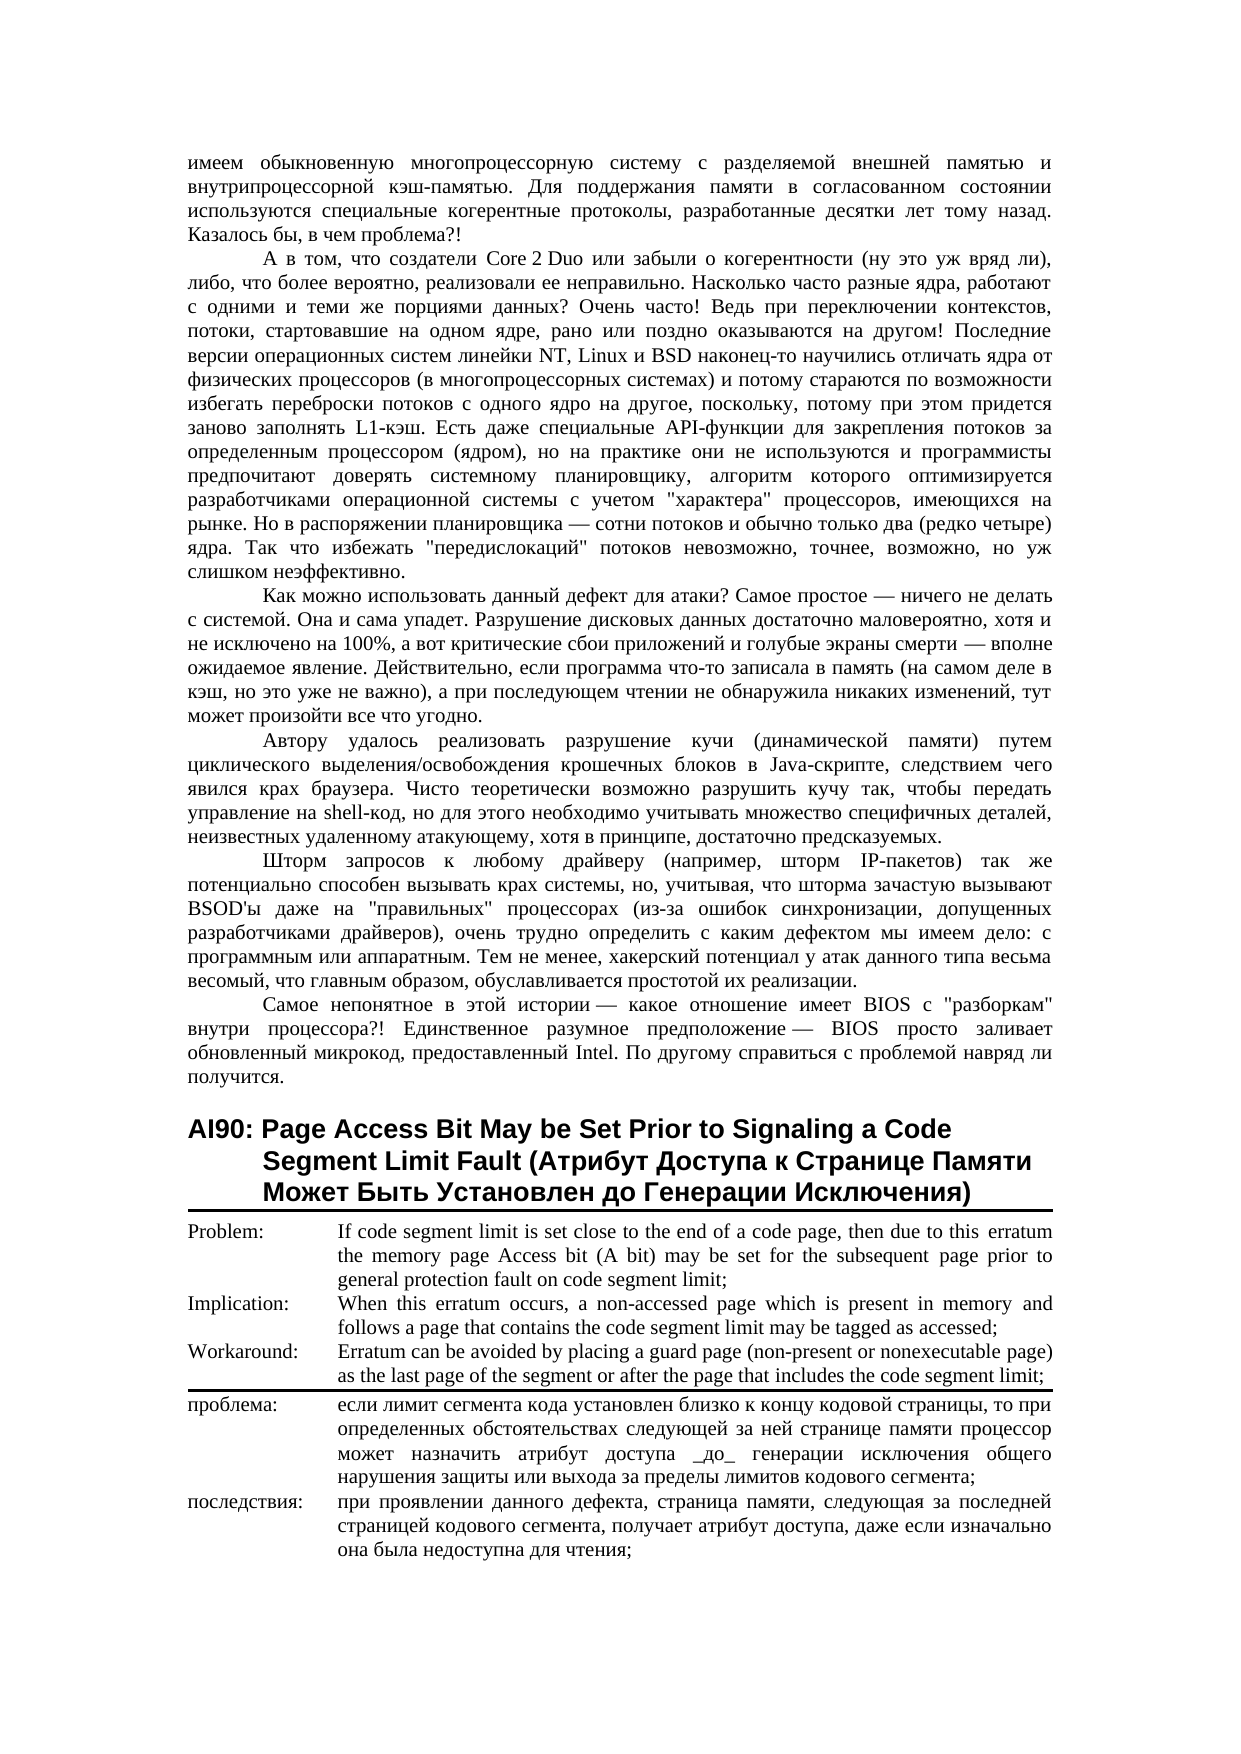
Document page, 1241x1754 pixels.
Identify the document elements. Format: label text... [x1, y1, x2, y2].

text имеем обыкновенную многопроцессорную систему с разделяемой внешней памятью и внутрипроцессорной кэш-памятью. Для поддержания памяти в согласованном состоянии используются специальные когерентные протоколы, разработанные десятки лет тому назад. Казалось бы, в чем проблема?! [187, 150, 1053, 246]
text Шторм запросов к любому драйверу (например, шторм IP-пакетов) так же потенциально способен вызывать крах системы, но, учитывая, что шторма зачастую вызывают BSOD'ы даже на "правильных" процессорах (из-за ошибок синхронизации, допущенных разработчиками драйверов), очень трудно определить с каким дефектом мы имеем дело: с программным или аппаратным. Тем не менее, хакерский потенциал у атак данного типа весьма весомый, что главным образом, обуславливается простотой их реализации. [187, 848, 1053, 992]
text Самое непонятное в этой истории — какое отношение имеет BIOS с "разборкам" внутри процессора?! Единственное разумное предположение — BIOS просто заливает обновленный микрокод, предоставленный Intel. По другому справиться с проблемой навряд ли получится. [187, 992, 1053, 1088]
text проблема: если лимит сегмента кода установлен близко к концу кодовой страницы, то при определенных обстоятельствах следующей за ней странице памяти процессор может назначить атрибут доступа _до_ генерации исключения общего нарушения защиты или выхода за пределы лимитов кодового сегмента; [187, 1392, 1053, 1488]
text Как можно использовать данный дефект для атаки? Самое простое — ничего не делать с системой. Она и сама упадет. Разрушение дисковых данных достаточно маловероятно, хотя и не исключено на 100%, а вот критические сбои приложений и голубые экраны смерти — вполне ожидаемое явление. Действительно, если программа что-то записала в память (на самом деле в кэш, но это уже не важно), а при последующем чтении не обнаружила никаких изменений, тут может произойти все что угодно. [187, 583, 1053, 727]
text А в том, что создатели Core 2 Duo или забыли о когерентности (ну это уж вряд ли), либо, что более вероятно, реализовали ее неправильно. Насколько часто разные ядра, работают с одними и теми же порциями данных? Очень часто! Ведь при переключении контекстов, потоки, стартовавшие на одном ядре, рано или поздно оказываются на другом! Последние версии операционных систем линейки NT, Linux и BSD наконец-то научились отличать ядра от физических процессоров (в многопроцессорных системах) и потому стараются по возможности избегать переброски потоков с одного ядро на другое, поскольку, потому при этом придется заново заполнять L1-кэш. Есть даже специальные API-функции для закрепления потоков за определенным процессором (ядром), но на практике они не используются и программисты предпочитают доверять системному планировщику, алгоритм которого оптимизируется разработчиками операционной системы с учетом "характера" процессоров, имеющихся на рынке. Но в распоряжении планировщика — сотни потоков и обычно только два (редко четыре) ядра. Так что избежать "передислокаций" потоков невозможно, точнее, возможно, но уж слишком неэффективно. [187, 246, 1053, 583]
text последствия: при проявлении данного дефекта, страница памяти, следующая за последней страницей кодового сегмента, получает атрибут доступа, даже если изначально она была недоступна для чтения; [187, 1488, 1053, 1561]
text Implication: When this erratum occurs, a non-accessed page which is present in memory and follows a page that contains the code segment limit may be tagged as accessed; [187, 1291, 1053, 1339]
text Problem: If code segment limit is set close to the end of a code page, then due to this erratum the memory page Access bit (A bit) may be set for the subsequent page prior to general protection fault on code segment limit; [187, 1219, 1053, 1291]
text Автору удалось реализовать разрушение кучи (динамической памяти) путем циклического выделения/освобождения крошечных блоков в Java-скрипте, следствием чего явился крах браузера. Чисто теоретически возможно разрушить кучу так, чтобы передать управление на shell-код, но для этого необходимо учитывать множество специфичных деталей, неизвестных удаленному атакующему, хотя в принципе, достаточно предсказуемых. [187, 727, 1053, 848]
subtitle AI90: Page Access Bit May be Set Prior to Signaling a Code Segment Limit Fault (Атрибут Доступа к Странице Памяти Может Быть Установлен до Генерации Исключения) [187, 1113, 1053, 1212]
text Workaround: Erratum can be avoided by placing a guard page (non-present or nonexecutable page) as the last page of the segment or after the page that includes the code segment limit; [187, 1339, 1053, 1392]
